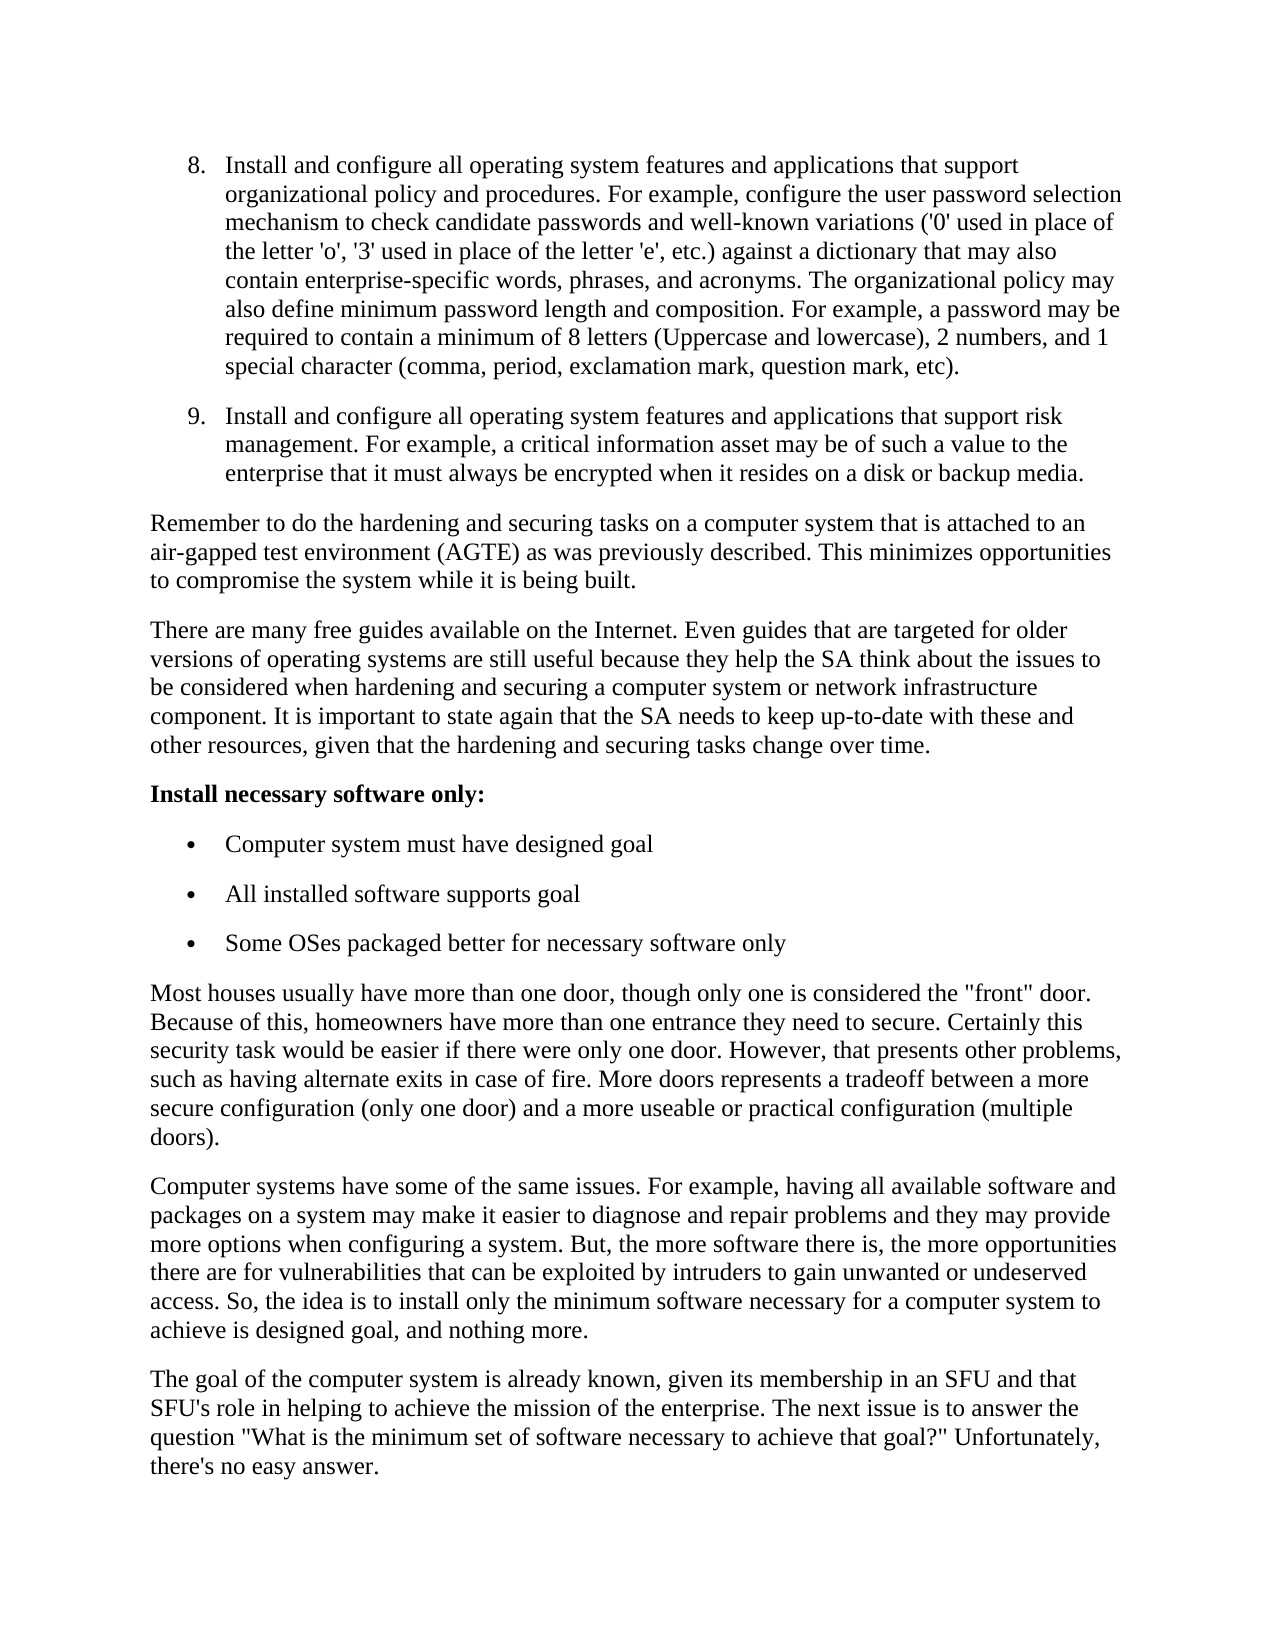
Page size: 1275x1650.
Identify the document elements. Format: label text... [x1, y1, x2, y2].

text There are many free guides available on the Internet. Even guides that are targeted for older versions of operating systems are still useful because they help the SA think about the issues to be considered when hardening and securing a computer system or network infrastructure component. It is important to state again that the SA needs to keep up-to-date with these and other resources, given that the hardening and securing tasks change over time. [150, 615, 1125, 759]
list All installed software supports goal [187, 879, 1125, 907]
text Remember to do the hardening and securing tasks on a computer system that is attached to an air-gapped test environment (AGTE) as was previously described. This minimizes opportunities to compromise the system while it is being built. [150, 508, 1125, 594]
list Some OSes packaged better for necessary software only [187, 928, 1125, 957]
text Most houses usually have more than one door, though only one is considered the "front" door. Because of this, homeowners have more than one entrance they need to secure. Certainly this security task would be easier if there were only one door. However, that presents other problems, such as having alternate exits in case of fire. More doors represents a tradeoff between a more secure configuration (only one door) and a more useable or practical configuration (multiple doors). [150, 978, 1125, 1150]
text The goal of the computer system is already known, given its membership in an SFU and that SFU's role in helping to achieve the mission of the enterprise. The next issue is to answer the question "What is the minimum set of software necessary to achieve that goal?" Unfortunately, there's no easy answer. [150, 1364, 1125, 1479]
list Install and configure all operating system features and applications that support organizational policy and procedures. For example, configure the user password selection mechanism to check candidate passwords and well-known variations ('0' used in place of the letter 'o', '3' used in place of the letter 'e', etc.) against a dictionary that may also contain enterprise-specific words, phrases, and acronyms. The organizational policy may also define minimum password length and composition. For example, a password may be required to contain a minimum of 8 letters (Uppercase and lowercase), 2 numbers, and 1 special character (comma, period, exclamation mark, question mark, etc). [187, 150, 1125, 380]
text Computer systems have some of the same issues. For example, having all available software and packages on a system may make it easier to diagnose and repair problems and they may provide more options when configuring a system. But, the more software there is, the more opportunities there are for vulnerabilities that can be exploited by intruders to gain unwanted or undeserved access. So, the idea is to install only the minimum software necessary for a computer system to achieve is designed goal, and nothing more. [150, 1171, 1125, 1344]
list Computer system must have designed goal [187, 829, 1125, 858]
text Install necessary software only: [150, 779, 1125, 808]
list Install and configure all operating system features and applications that support risk management. For example, a critical information asset may be of such a value to the enterprise that it must always be encrypted when it resides on a disk or backup media. [187, 401, 1125, 487]
